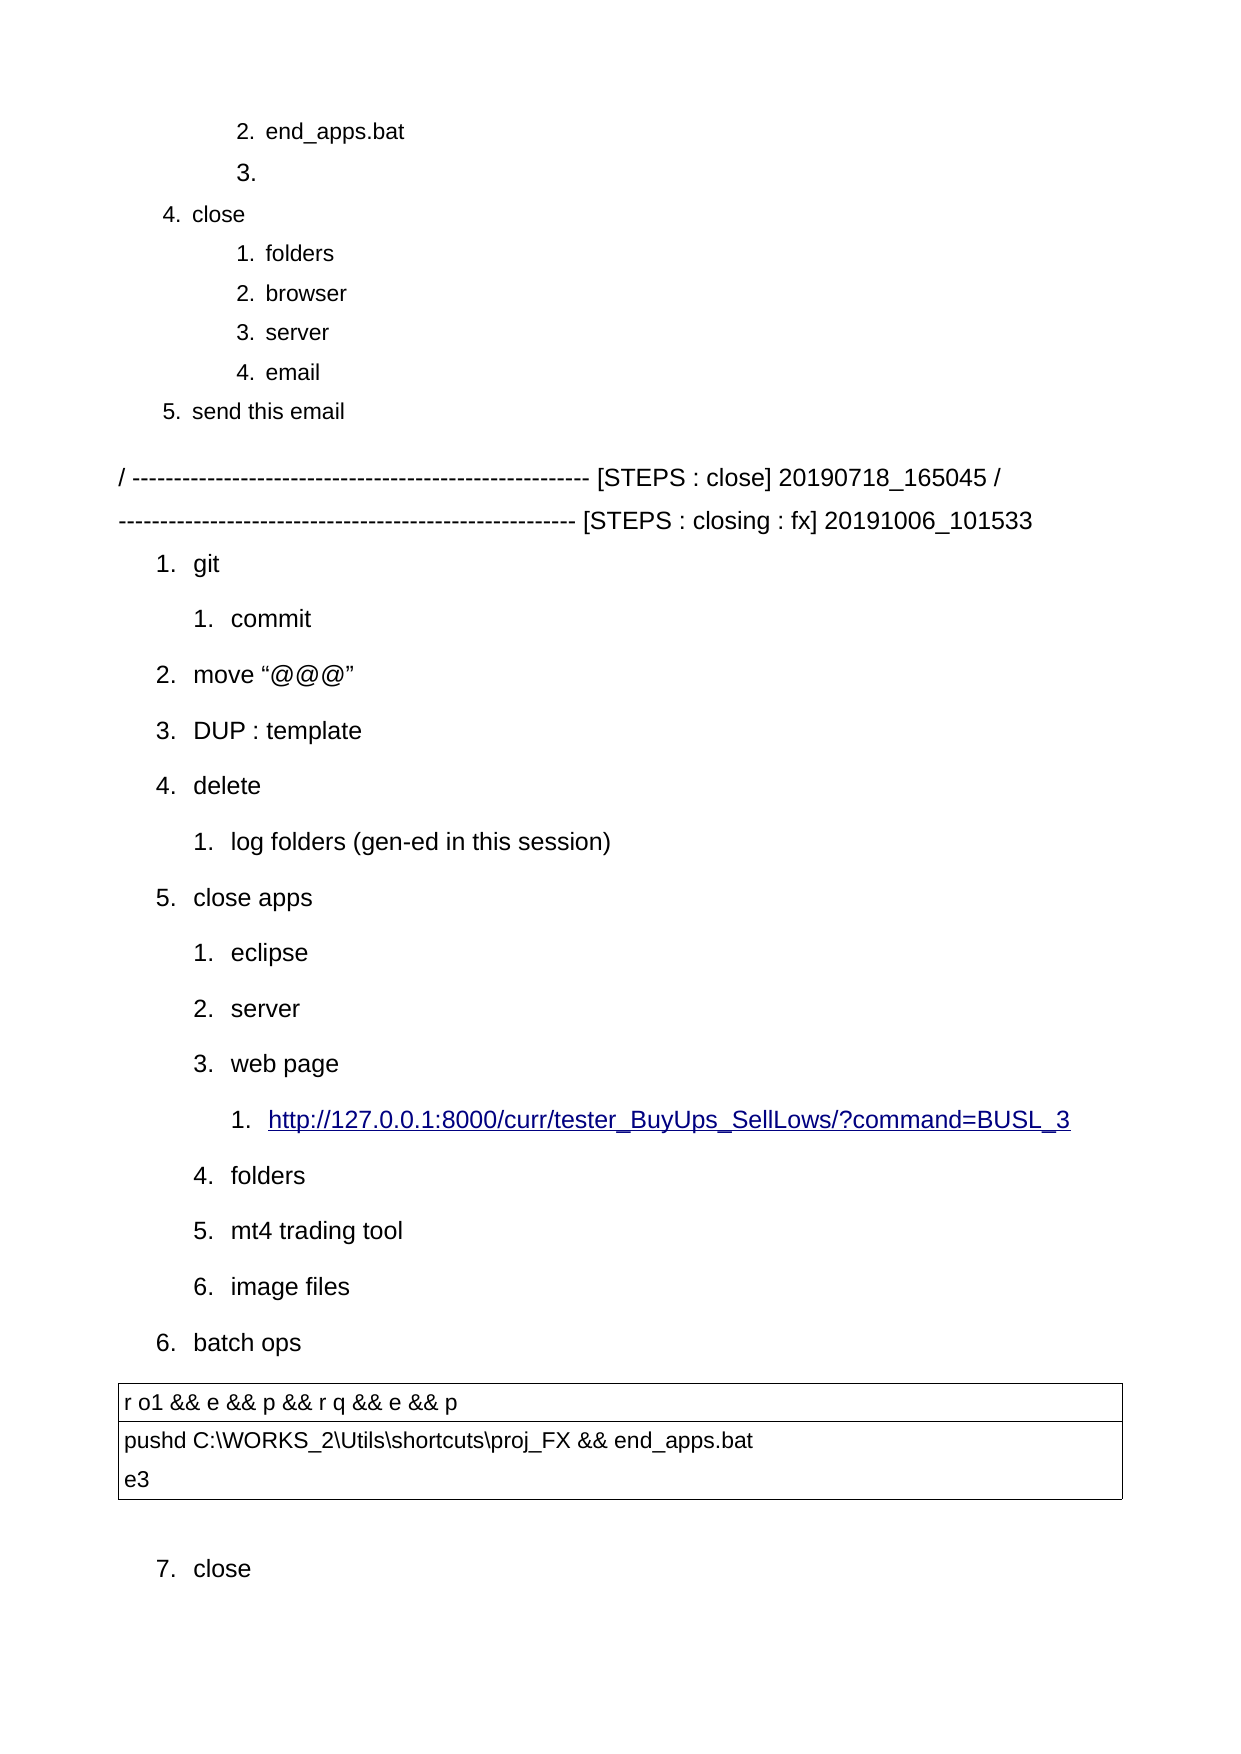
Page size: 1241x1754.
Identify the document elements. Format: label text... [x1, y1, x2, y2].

list DUP : template [156, 716, 1122, 744]
list eclipse [193, 938, 1122, 967]
list delete [156, 771, 1122, 800]
list close apps [156, 883, 1122, 911]
text / ------------------------------------------------------- [STEPS : close] 20190718_165045 / [118, 463, 1122, 491]
list folders [236, 240, 1122, 267]
list folders [193, 1161, 1122, 1189]
list web page [193, 1049, 1122, 1078]
list batch ops [156, 1328, 1122, 1356]
list send this email [162, 398, 1122, 424]
text ------------------------------------------------------- [STEPS : closing : fx] 20191006_101533 [118, 506, 1122, 534]
list git [156, 549, 1122, 578]
table_header r o1 && e && p && r q && e && p [119, 1384, 1122, 1421]
list end_apps.bat [236, 118, 1122, 144]
list commit [193, 604, 1122, 633]
list close [162, 201, 1122, 227]
list image files [193, 1272, 1122, 1301]
list move “@@@” [156, 660, 1122, 689]
list server [236, 319, 1122, 346]
list email [236, 359, 1122, 385]
list mt4 trading tool [193, 1216, 1122, 1245]
list browser [236, 280, 1122, 306]
list http://127.0.0.1:8000/curr/tester_BuyUps_SellLows/?command=BUSL_3 [231, 1105, 1122, 1134]
list log folders (gen-ed in this session) [193, 827, 1122, 856]
table_cell pushd C:\WORKS_2\Utils\shortcuts\proj_FX && end_apps.bat e3 [119, 1422, 1122, 1498]
list close [156, 1554, 1122, 1583]
list server [193, 994, 1122, 1023]
